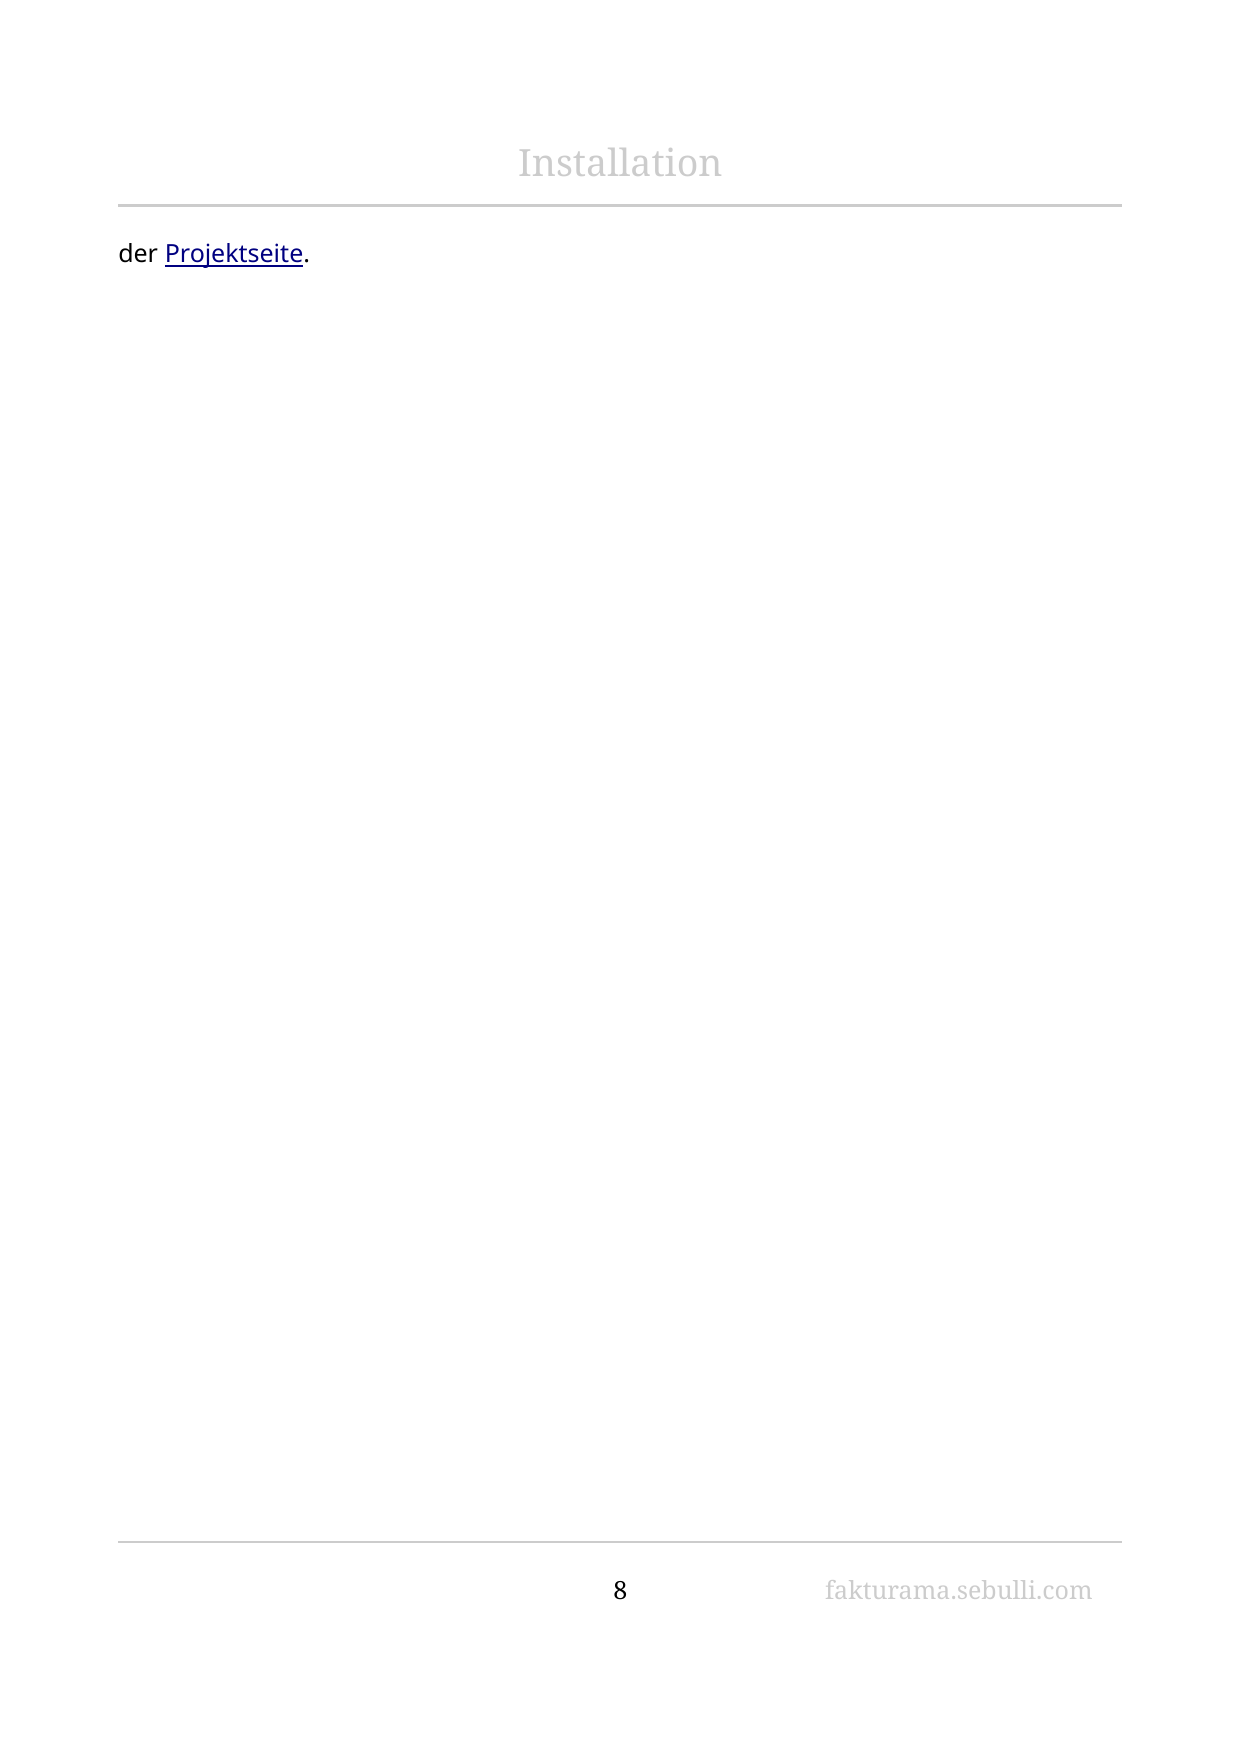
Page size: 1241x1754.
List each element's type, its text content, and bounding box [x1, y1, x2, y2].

text der Projektseite. [118, 236, 1122, 270]
